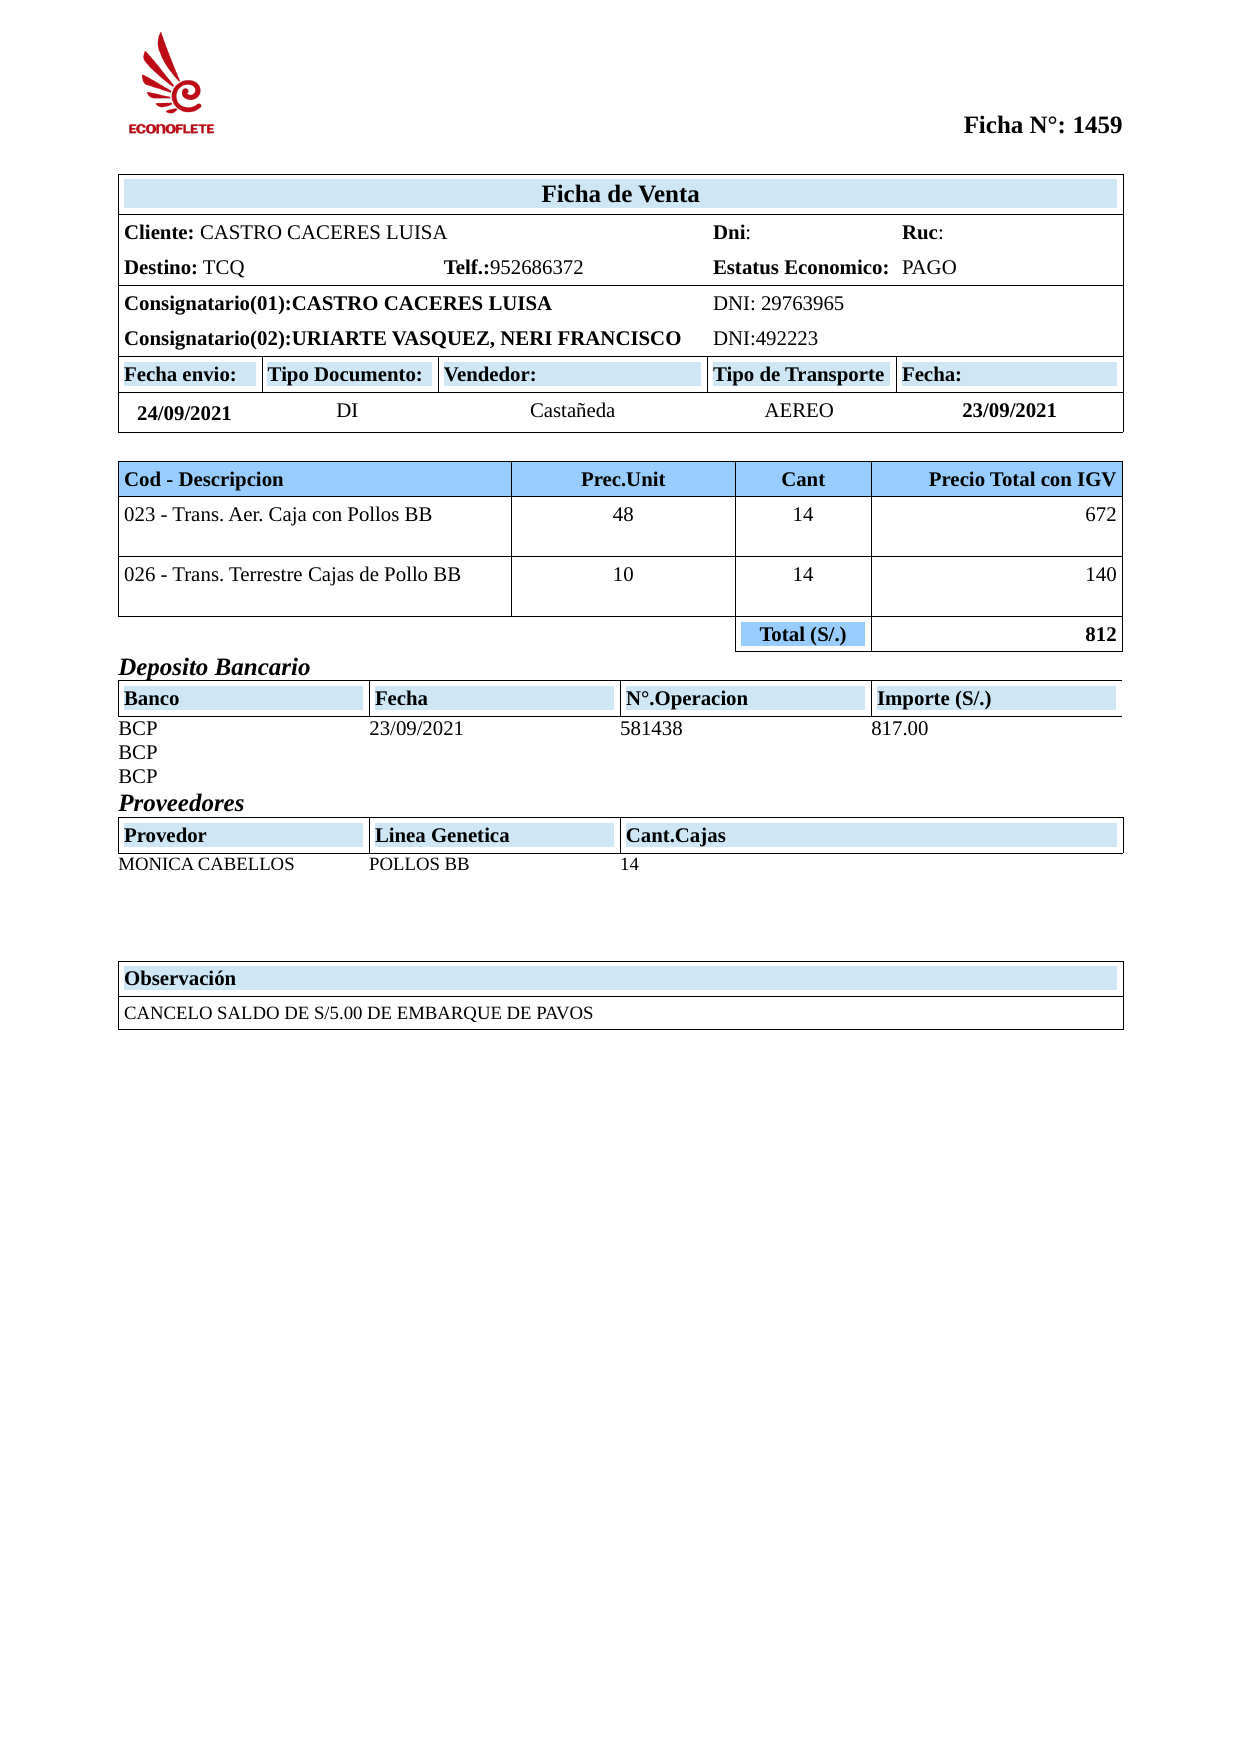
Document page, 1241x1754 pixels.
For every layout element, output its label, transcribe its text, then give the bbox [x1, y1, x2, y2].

table_header Cant [736, 462, 871, 496]
table_cell Tipo de Transporte [708, 357, 896, 392]
table_cell [369, 896, 620, 917]
table_cell [369, 740, 620, 764]
table_cell Dni: [707, 215, 896, 249]
table_cell Fecha: [897, 357, 1123, 392]
table_cell Estatus Economico: [707, 249, 896, 285]
table_cell 14 [620, 854, 1123, 874]
table_cell [620, 896, 1123, 917]
table_header Linea Genetica [370, 818, 620, 853]
table_cell Ruc: [896, 215, 1123, 249]
table_cell 23/09/2021 [369, 717, 620, 740]
table_cell 026 - Trans. Terrestre Cajas de Pollo BB [119, 557, 511, 616]
table_header Importe (S/.) [872, 681, 1122, 716]
table_cell 581438 [620, 717, 871, 740]
text Proveedores [118, 788, 1122, 817]
table_cell [620, 874, 1123, 896]
table_cell Cliente: CASTRO CACERES LUISA [119, 215, 707, 249]
table_cell [369, 918, 620, 939]
table_cell BCP [118, 717, 369, 740]
table_cell 812 [872, 617, 1122, 651]
table_cell Consignatario(01):CASTRO CACERES LUISA [119, 286, 707, 321]
table_header Provedor [119, 818, 369, 853]
table_cell CANCELO SALDO DE S/5.00 DE EMBARQUE DE PAVOS [119, 997, 1123, 1029]
table_header N°.Operacion [621, 681, 871, 716]
table_cell [620, 918, 1123, 939]
table_cell Telf.:952686372 [438, 249, 707, 285]
table_cell AEREO [707, 393, 896, 432]
table_cell 023 - Trans. Aer. Caja con Pollos BB [119, 497, 511, 556]
table_cell [620, 764, 871, 788]
table_header Cod - Descripcion [119, 462, 511, 496]
table_cell 23/09/2021 [896, 393, 1123, 432]
table_header Precio Total con IGV [872, 462, 1122, 496]
table_header Prec.Unit [512, 462, 735, 496]
table_header Observación [119, 962, 1123, 996]
table_cell [369, 939, 620, 961]
table_cell [620, 740, 871, 764]
table_cell 24/09/2021 [119, 393, 262, 432]
table_cell DI [262, 393, 438, 432]
table_cell [511, 617, 735, 651]
table_cell Castañeda [438, 393, 707, 432]
table_cell Consignatario(02):URIARTE VASQUEZ, NERI FRANCISCO [119, 321, 707, 356]
table_cell DNI:492223 [707, 321, 1123, 356]
table_cell [871, 764, 1122, 788]
table_header Cant.Cajas [621, 818, 1123, 853]
table_cell 14 [736, 497, 871, 556]
table_cell [118, 896, 369, 917]
table_header Fecha [370, 681, 620, 716]
table_cell [118, 874, 369, 896]
table_cell 140 [872, 557, 1122, 616]
table_cell BCP [118, 764, 369, 788]
table_cell Tipo Documento: [263, 357, 438, 392]
picture [118, 31, 225, 134]
table_cell 14 [736, 557, 871, 616]
table_cell 10 [512, 557, 735, 616]
table_cell BCP [118, 740, 369, 764]
table_cell POLLOS BB [369, 854, 620, 874]
table_cell DNI: 29763965 [707, 286, 1123, 321]
table_cell PAGO [896, 249, 1123, 285]
table_cell MONICA CABELLOS [118, 854, 369, 874]
table_cell 672 [872, 497, 1122, 556]
table_cell 817.00 [871, 717, 1122, 740]
table_cell [871, 740, 1122, 764]
table_cell [118, 918, 369, 939]
table_cell Vendedor: [439, 357, 707, 392]
table_cell Destino: TCQ [119, 249, 438, 285]
table_header Banco [119, 681, 369, 716]
table_cell [118, 617, 511, 651]
table_cell Fecha envio: [119, 357, 262, 392]
table_cell 48 [512, 497, 735, 556]
table_header Ficha de Venta [119, 175, 1123, 214]
table_cell [620, 939, 1123, 961]
table_cell [118, 939, 369, 961]
table_cell Total (S/.) [736, 617, 871, 651]
text Deposito Bancario [118, 652, 1122, 680]
table_cell [369, 764, 620, 788]
table_cell [369, 874, 620, 896]
